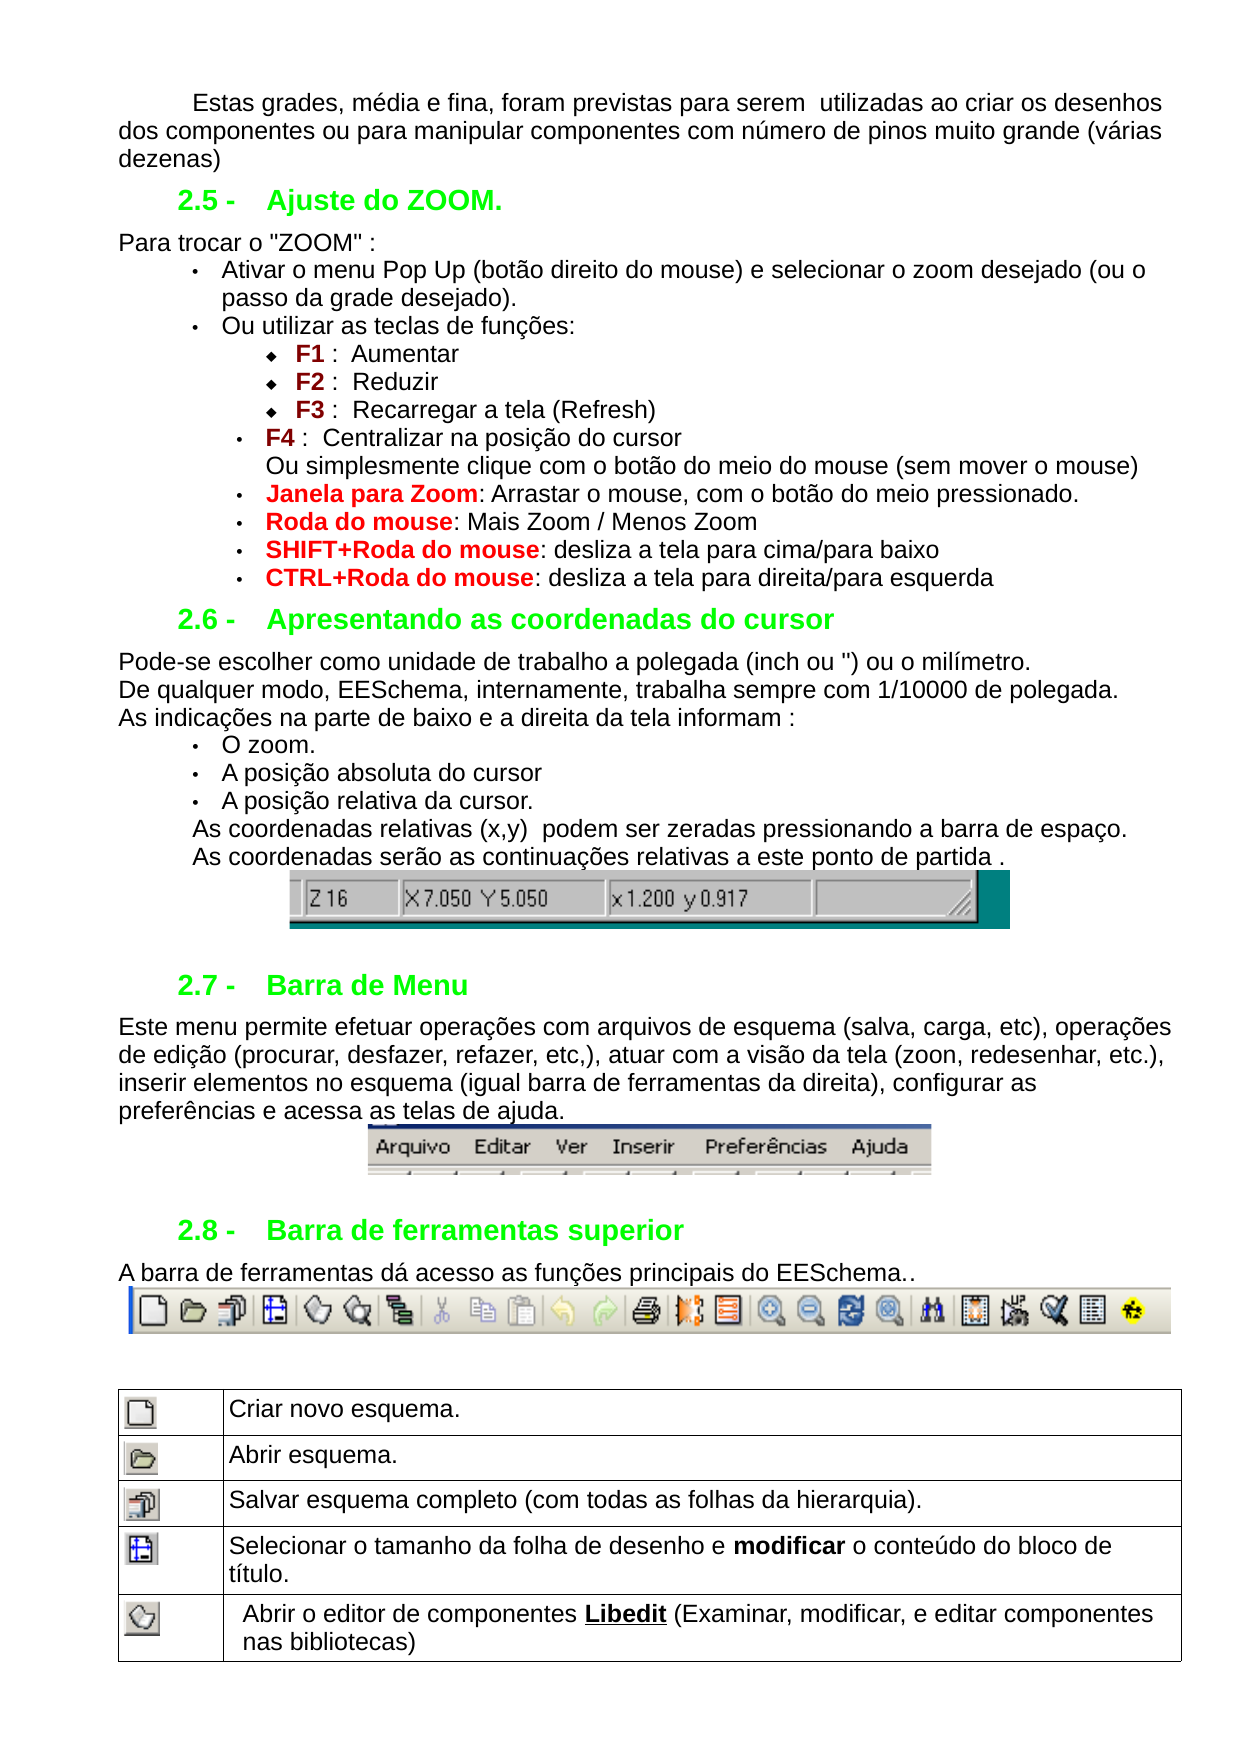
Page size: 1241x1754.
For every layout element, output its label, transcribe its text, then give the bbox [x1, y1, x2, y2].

table_cell Salvar esquema completo (com todas as folhas da hierarquia). [224, 1481, 1181, 1526]
text Estas grades, média e fina, foram previstas para serem utilizadas ao criar os desenhos dos componentes ou para manipular componentes com número de pinos muito grande (várias dezenas) [118, 88, 1181, 172]
list CTRL+Roda do mouse: desliza a tela para direita/para esquerda [236, 563, 1181, 591]
subtitle Barra de ferramentas superior [177, 1214, 1181, 1247]
subtitle Apresentando as coordenadas do cursor [177, 603, 1181, 636]
list Janela para Zoom: Arrastar o mouse, com o botão do meio pressionado. [236, 480, 1181, 508]
table_cell [119, 1436, 223, 1480]
table_cell Selecionar o tamanho da folha de desenho e modificar o conteúdo do bloco de título. [224, 1527, 1181, 1593]
text As indicações na parte de baixo e a direita da tela informam : [118, 703, 1181, 731]
text Para trocar o "ZOOM" : [118, 228, 1181, 256]
table_header Criar novo esquema. [224, 1390, 1181, 1435]
text Pode-se escolher como unidade de trabalho a polegada (inch ou '') ou o milímetro. [118, 647, 1181, 675]
text De qualquer modo, EESchema, internamente, trabalha sempre com 1/10000 de polegada. [118, 675, 1181, 703]
table_cell Abrir o editor de componentes Libedit (Examinar, modificar, e editar componentes nas bibliotecas) [224, 1595, 1181, 1661]
table_header [119, 1390, 223, 1435]
picture [367, 1124, 932, 1175]
picture [123, 1486, 160, 1521]
list Ou utilizar as teclas de funções: [192, 312, 1181, 340]
text A barra de ferramentas dá acesso as funções principais do EESchema.. [118, 1258, 1181, 1286]
text As coordenadas serão as continuações relativas a este ponto de partida . [192, 843, 1181, 871]
picture [123, 1440, 158, 1475]
table_cell [119, 1481, 223, 1526]
table_cell [119, 1527, 223, 1593]
list F4 : Centralizar na posição do cursor Ou simplesmente clique com o botão do meio do mouse (sem mover o mouse) [236, 424, 1181, 480]
list A posição absoluta do cursor [192, 759, 1181, 787]
text Este menu permite efetuar operações com arquivos de esquema (salva, carga, etc), operações de edição (procurar, desfazer, refazer, etc,), atuar com a visão da tela (zoon, redesenhar, etc.), inserir elementos no esquema (igual barra de ferramentas da direita), configurar as preferências e acessa as telas de ajuda. [118, 1013, 1181, 1124]
list O zoom. [192, 731, 1181, 759]
table_cell Abrir esquema. [224, 1436, 1181, 1480]
list A posição relativa da cursor. [192, 787, 1181, 815]
list SHIFT+Roda do mouse: desliza a tela para cima/para baixo [236, 536, 1181, 563]
list Roda do mouse: Mais Zoom / Menos Zoom [236, 508, 1181, 536]
list F1 : Aumentar [266, 340, 1181, 368]
text As coordenadas relativas (x,y) podem ser zeradas pressionando a barra de espaço. [192, 815, 1181, 843]
list F3 : Recarregar a tela (Refresh) [266, 396, 1181, 424]
subtitle Ajuste do ZOOM. [177, 184, 1181, 217]
picture [128, 1286, 1171, 1334]
subtitle Barra de Menu [177, 968, 1181, 1001]
picture [123, 1394, 157, 1429]
picture [123, 1599, 160, 1636]
list F2 : Reduzir [266, 368, 1181, 396]
table_cell [119, 1595, 223, 1661]
list Ativar o menu Pop Up (botão direito do mouse) e selecionar o zoom desejado (ou o passo da grade desejado). [192, 256, 1181, 312]
